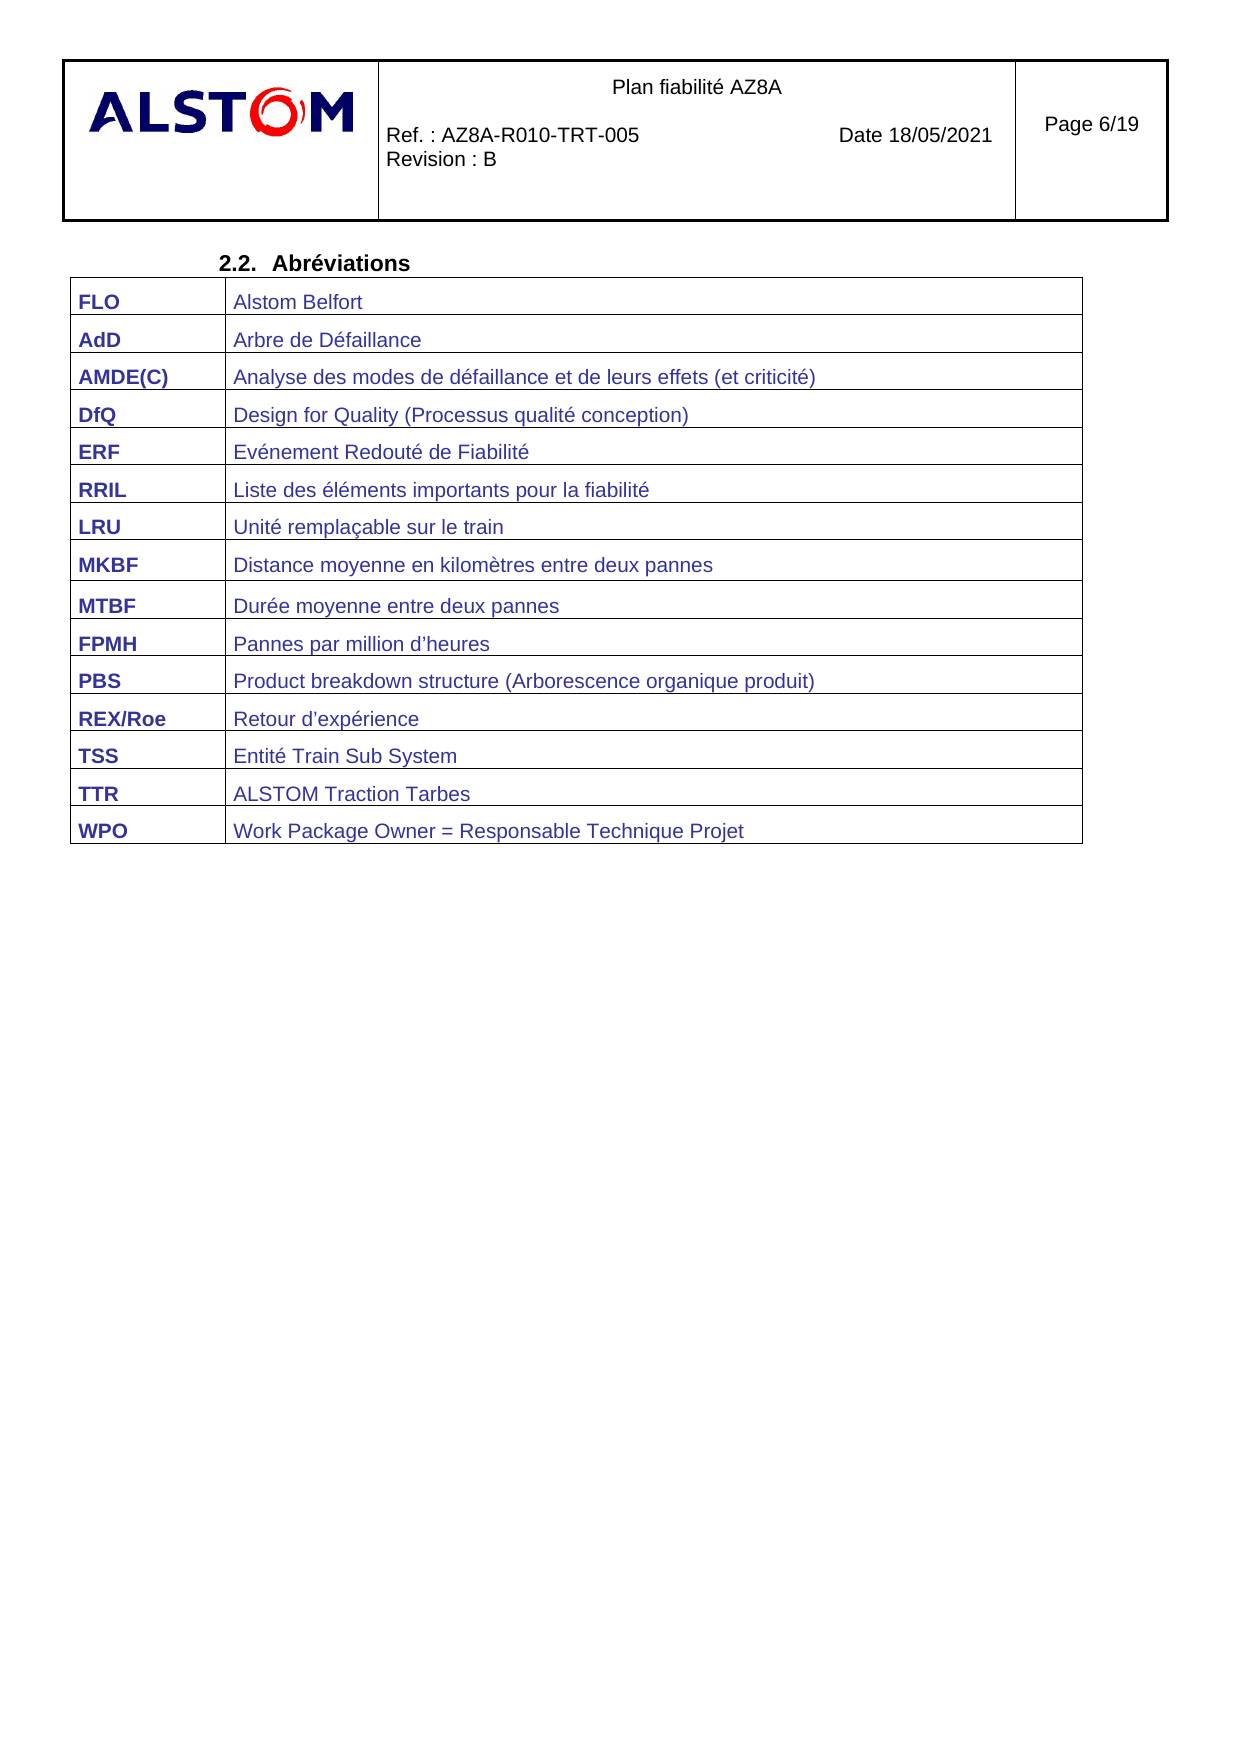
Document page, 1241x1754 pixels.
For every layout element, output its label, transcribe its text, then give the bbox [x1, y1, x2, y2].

table_cell AMDE(C) [71, 353, 225, 389]
table_cell RRIL [71, 465, 225, 502]
table_cell Retour d’expérience [226, 694, 1082, 730]
table_cell Liste des éléments importants pour la fiabilité [226, 465, 1082, 502]
table_cell Work Package Owner = Responsable Technique Projet [226, 806, 1082, 843]
table_cell REX/Roe [71, 694, 225, 730]
table_cell AdD [71, 315, 225, 352]
table_cell LRU [71, 503, 225, 539]
table_header FLO [71, 278, 225, 314]
table_cell Design for Quality (Processus qualité conception) [226, 390, 1082, 427]
table_header Alstom Belfort [226, 278, 1082, 314]
table_cell MKBF [71, 540, 225, 580]
table_cell Evénement Redouté de Fiabilité [226, 428, 1082, 464]
table_cell DfQ [71, 390, 225, 427]
table_cell ERF [71, 428, 225, 464]
table_cell Distance moyenne en kilomètres entre deux pannes [226, 540, 1082, 580]
table_cell WPO [71, 806, 225, 843]
table_cell Product breakdown structure (Arborescence organique produit) [226, 656, 1082, 693]
table_cell Analyse des modes de défaillance et de leurs effets (et criticité) [226, 353, 1082, 389]
table_cell TSS [71, 731, 225, 768]
table_cell Durée moyenne entre deux pannes [226, 581, 1082, 618]
table_cell MTBF [71, 581, 225, 618]
table_cell TTR [71, 769, 225, 805]
table_cell FPMH [71, 619, 225, 655]
table_cell Entité Train Sub System [226, 731, 1082, 768]
table_cell Unité remplaçable sur le train [226, 503, 1082, 539]
subtitle Abréviations [218, 250, 1169, 277]
table_cell Pannes par million d’heures [226, 619, 1082, 655]
table_cell Arbre de Défaillance [226, 315, 1082, 352]
table_cell ALSTOM Traction Tarbes [226, 769, 1082, 805]
picture [88, 87, 354, 137]
table_cell PBS [71, 656, 225, 693]
